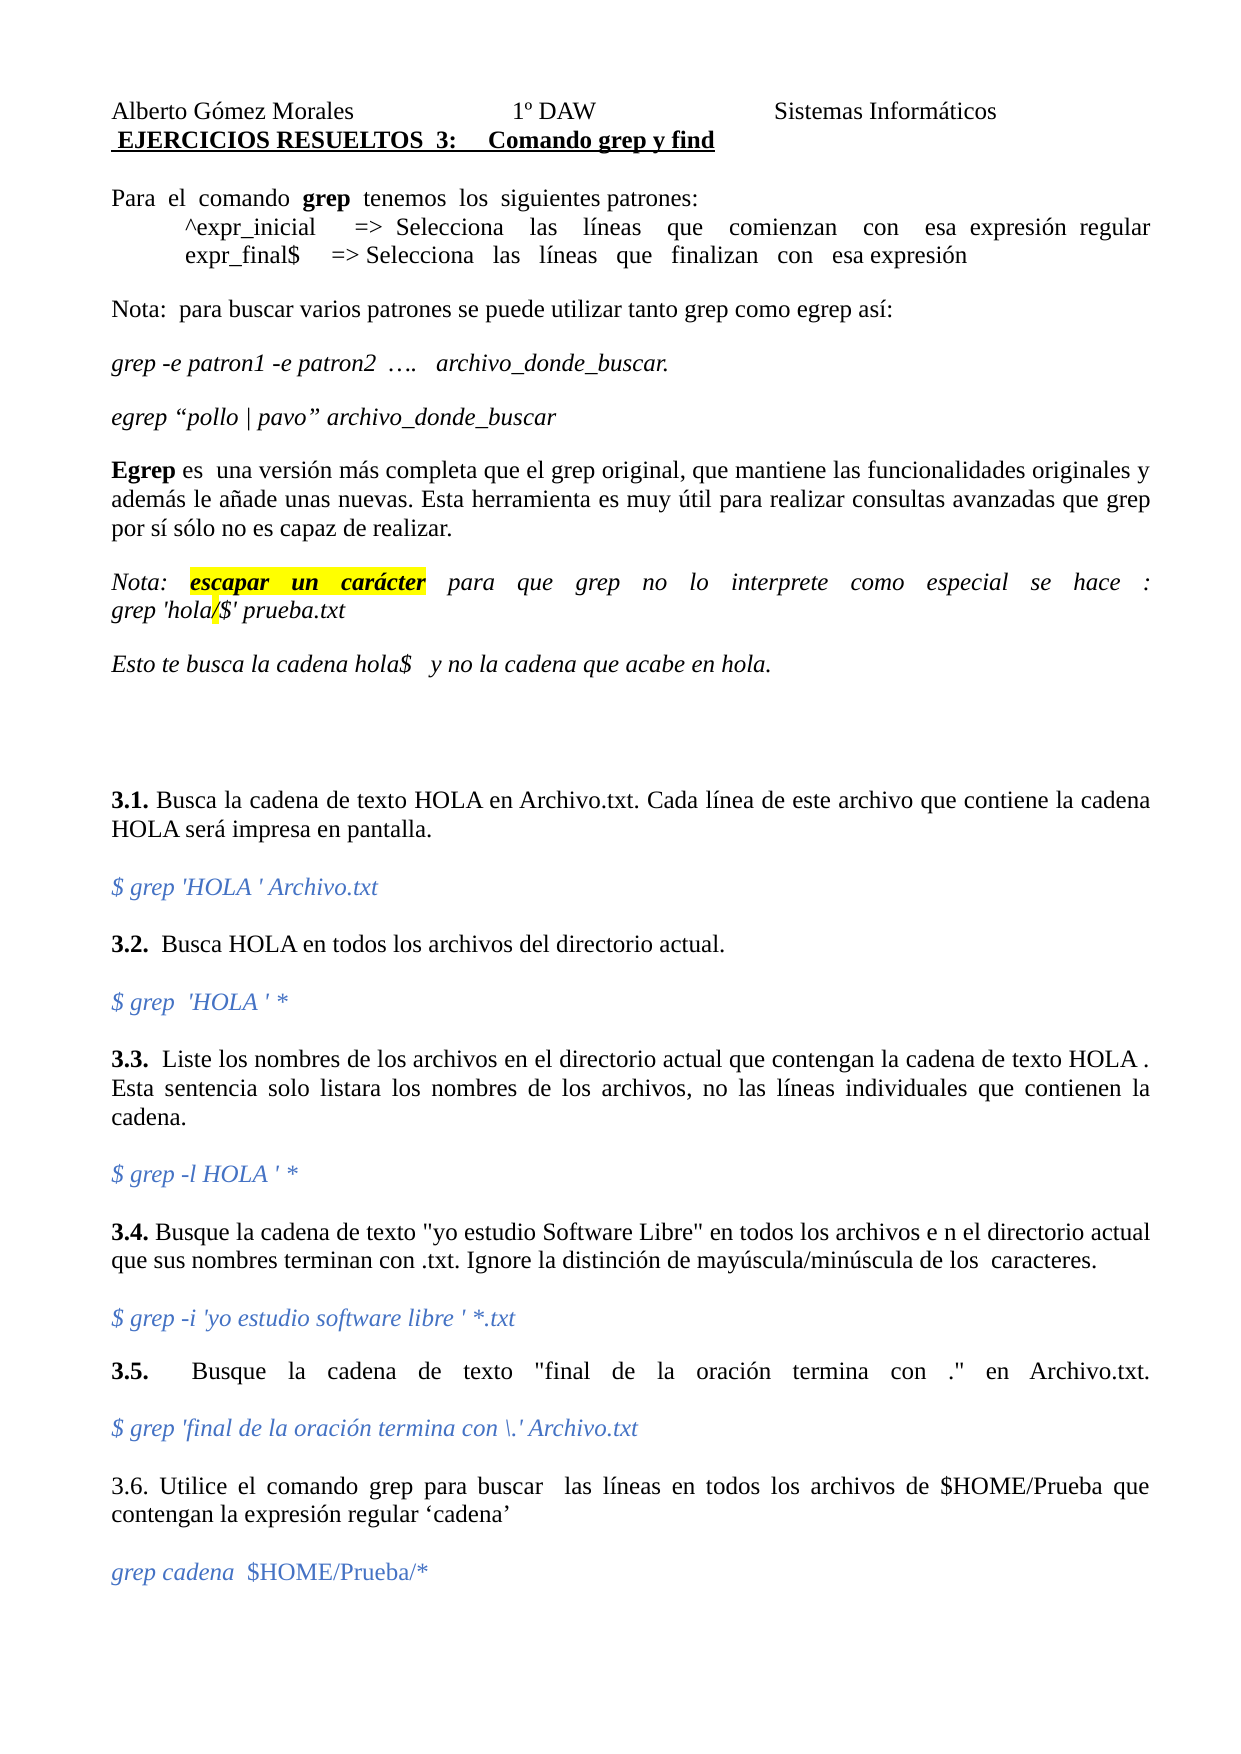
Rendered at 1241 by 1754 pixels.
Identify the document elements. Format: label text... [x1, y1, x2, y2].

text $ grep 'final de la oración termina con \.' Archivo.txt [111, 1413, 1152, 1442]
text Egrep es una versión más completa que el grep original, que mantiene las funcionalidades originales y además le añade unas nuevas. Esta herramienta es muy útil para realizar consultas avanzadas que grep por sí sólo no es capaz de realizar. [111, 455, 1152, 542]
text 3.3. Liste los nombres de los archivos en el directorio actual que contengan la cadena de texto HOLA . Esta sentencia solo listara los nombres de los archivos, no las líneas individuales que contienen la cadena. [111, 1044, 1152, 1130]
text $ grep 'HOLA ' * [111, 987, 1152, 1015]
text 3.1. Busca la cadena de texto HOLA en Archivo.txt. Cada línea de este archivo que contiene la cadena HOLA será impresa en pantalla. [111, 785, 1152, 843]
text grep -e patron1 -e patron2 …. archivo_donde_buscar. [111, 348, 1152, 377]
text $ grep -l HOLA ' * [111, 1159, 1152, 1188]
text 3.6. Utilice el comando grep para buscar las líneas en todos los archivos de $HOME/Prueba que contengan la expresión regular ‘cadena’ [111, 1471, 1152, 1528]
text 3.4. Busque la cadena de texto "yo estudio Software Libre" en todos los archivos e n el directorio actual que sus nombres terminan con .txt. Ignore la distinción de mayúscula/minúscula de los caracteres. [111, 1217, 1152, 1274]
text 3.5. Busque la cadena de texto "final de la oración termina con ." en Archivo.txt. [111, 1356, 1152, 1413]
text Nota: para buscar varios patrones se puede utilizar tanto grep como egrep así: [111, 294, 1152, 323]
text 3.2. Busca HOLA en todos los archivos del directorio actual. [111, 929, 1152, 958]
text Esto te busca la cadena hola$ y no la cadena que acabe en hola. [111, 649, 1152, 678]
text grep cadena $HOME/Prueba/* [111, 1557, 1152, 1586]
text Para el comando grep tenemos los siguientes patrones: [111, 183, 1152, 212]
text $ grep -i 'yo estudio software libre ' *.txt [111, 1303, 1152, 1332]
text egrep “pollo | pavo” archivo_donde_buscar [111, 402, 1152, 430]
text EJERCICIOS RESUELTOS 3: Comando grep y find [111, 125, 1152, 154]
text Nota: escapar un carácter para que grep no lo interprete como especial se hace : grep 'hola/$' prueba.txt [111, 567, 1152, 624]
text $ grep 'HOLA ' Archivo.txt [111, 872, 1152, 900]
text ^expr_inicial => Selecciona las líneas que comienzan con esa expresión regular expr_final$ => Selecciona las líneas que finalizan con esa expresión [111, 212, 1152, 269]
